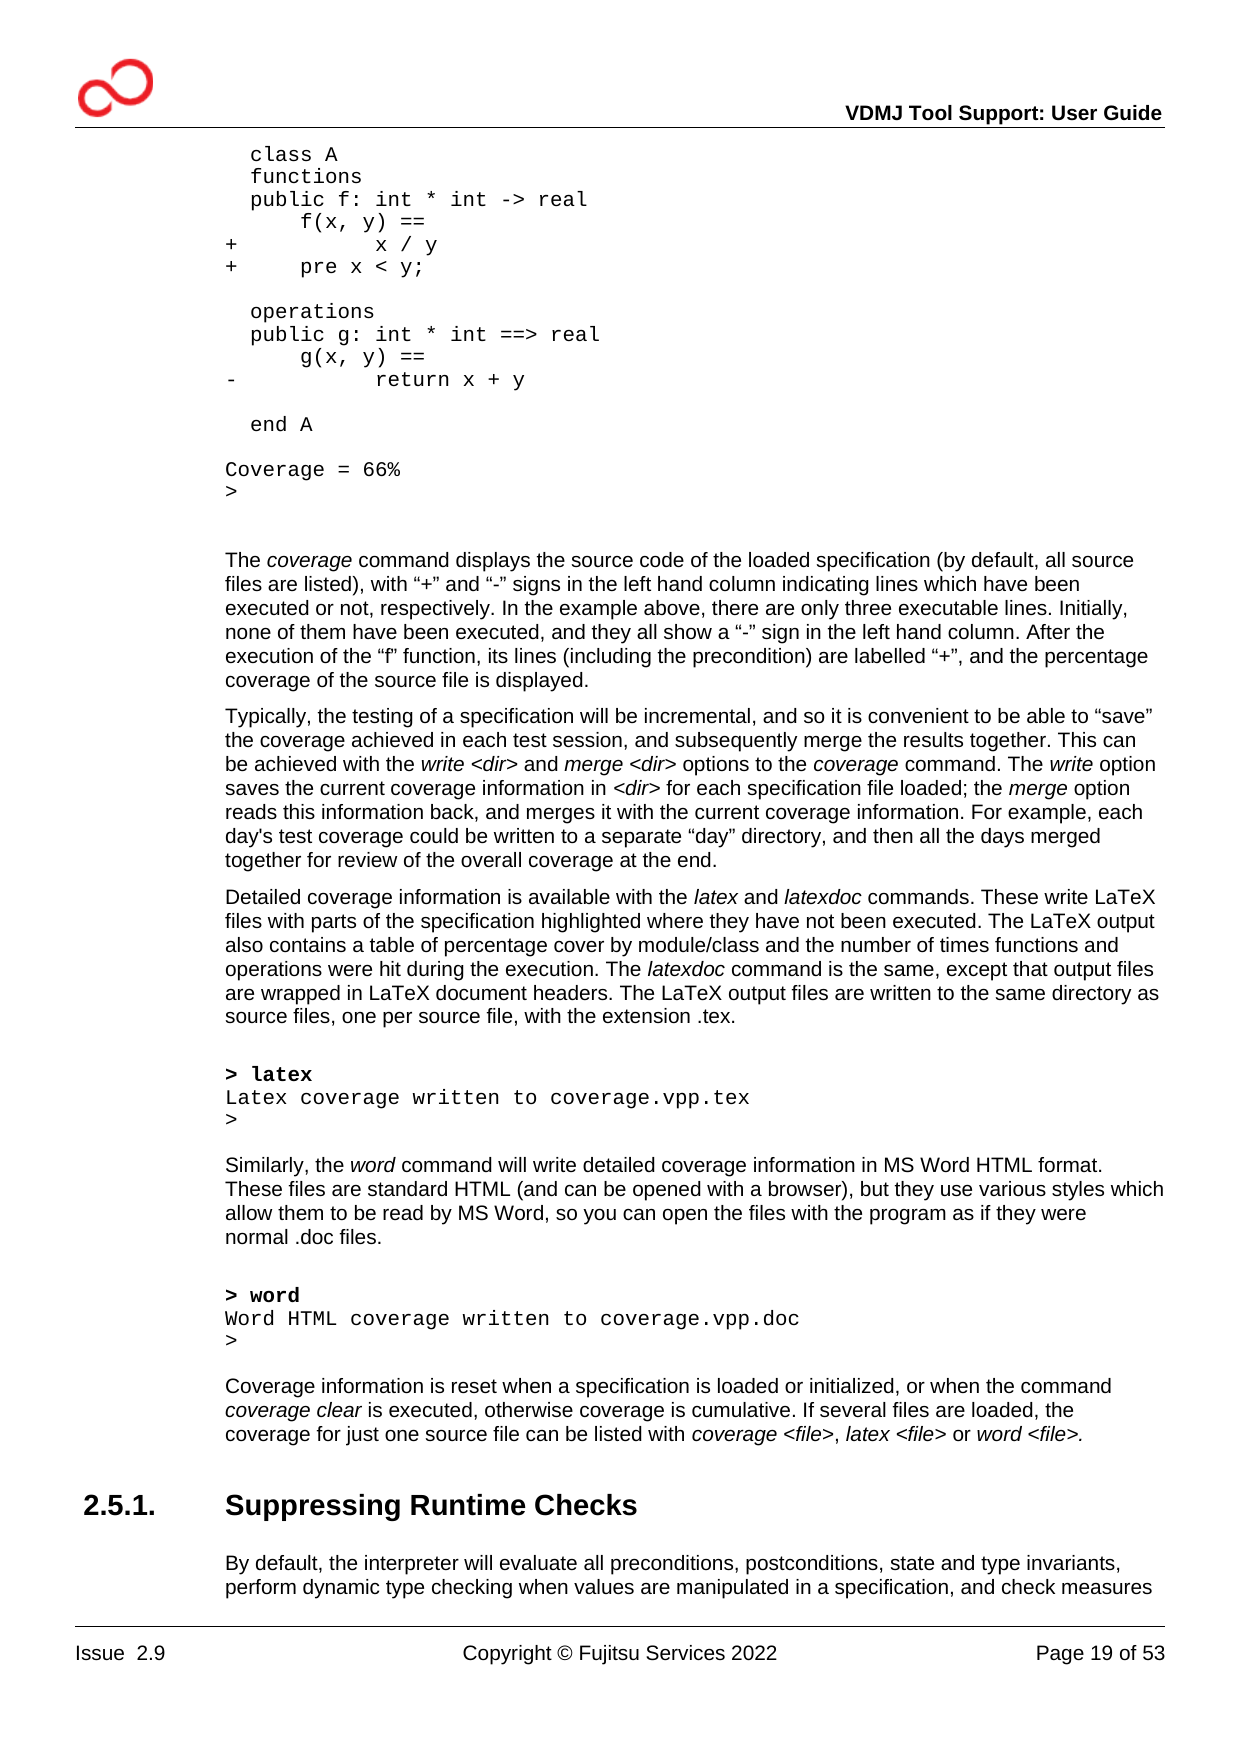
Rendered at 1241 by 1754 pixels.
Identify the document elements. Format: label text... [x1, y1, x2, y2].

text Latex coverage written to coverage.vpp.tex [225, 1086, 1165, 1109]
text + x / y [225, 233, 1165, 256]
text > latex [225, 1064, 1165, 1086]
text - return x + y [225, 368, 1165, 391]
subtitle Suppressing Runtime Checks [75, 1489, 1165, 1522]
text Similarly, the word command will write detailed coverage information in MS Word HTML format. These files are standard HTML (and can be opened with a browser), but they use various styles which allow them to be read by MS Word, so you can open the files with the program as if they were normal .doc files. [225, 1154, 1165, 1249]
text f(x, y) == [225, 211, 1165, 233]
text > [225, 481, 1165, 503]
text The coverage command displays the source code of the loaded specification (by default, all source files are listed), with “+” and “-” signs in the left hand column indicating lines which have been executed or not, respectively. In the example above, there are only three executable lines. Initially, none of them have been executed, and they all show a “-” sign in the left hand column. After the execution of the “f” function, its lines (including the precondition) are labelled “+”, and the percentage coverage of the source file is displayed. [225, 548, 1165, 692]
text Coverage information is reset when a specification is loaded or initialized, or when the command coverage clear is executed, otherwise coverage is cumulative. If several files are loaded, the coverage for just one source file can be listed with coverage <file>, latex <file> or word <file>. [225, 1374, 1165, 1446]
text end A [225, 413, 1165, 436]
text By default, the interpreter will evaluate all preconditions, postconditions, state and type invariants, perform dynamic type checking when values are manipulated in a specification, and check measures [225, 1552, 1165, 1599]
text g(x, y) == [225, 346, 1165, 368]
text > [225, 1329, 1165, 1352]
text Coverage = 66% [225, 458, 1165, 481]
text operations [225, 301, 1165, 323]
picture [78, 52, 153, 127]
text Detailed coverage information is available with the latex and latexdoc commands. These write LaTeX files with parts of the specification highlighted where they have not been executed. The LaTeX output also contains a table of percentage cover by module/class and the number of times functions and operations were hit during the execution. The latexdoc command is the same, except that output files are wrapped in LaTeX document headers. The LaTeX output files are written to the same directory as source files, one per source file, with the extension .tex. [225, 885, 1165, 1029]
text class A [225, 143, 1165, 166]
text > word [225, 1284, 1165, 1307]
text > [225, 1109, 1165, 1131]
text + pre x < y; [225, 256, 1165, 278]
text functions [225, 166, 1165, 188]
text Word HTML coverage written to coverage.vpp.doc [225, 1307, 1165, 1329]
text public f: int * int -> real [225, 188, 1165, 211]
text public g: int * int ==> real [225, 323, 1165, 346]
text Typically, the testing of a specification will be incremental, and so it is convenient to be able to “save” the coverage achieved in each test session, and subsequently merge the results together. This can be achieved with the write <dir> and merge <dir> options to the coverage command. The write option saves the current coverage information in <dir> for each specification file loaded; the merge option reads this information back, and merges it with the current coverage information. For example, each day's test coverage could be written to a separate “day” directory, and then all the days merged together for review of the overall coverage at the end. [225, 705, 1165, 872]
